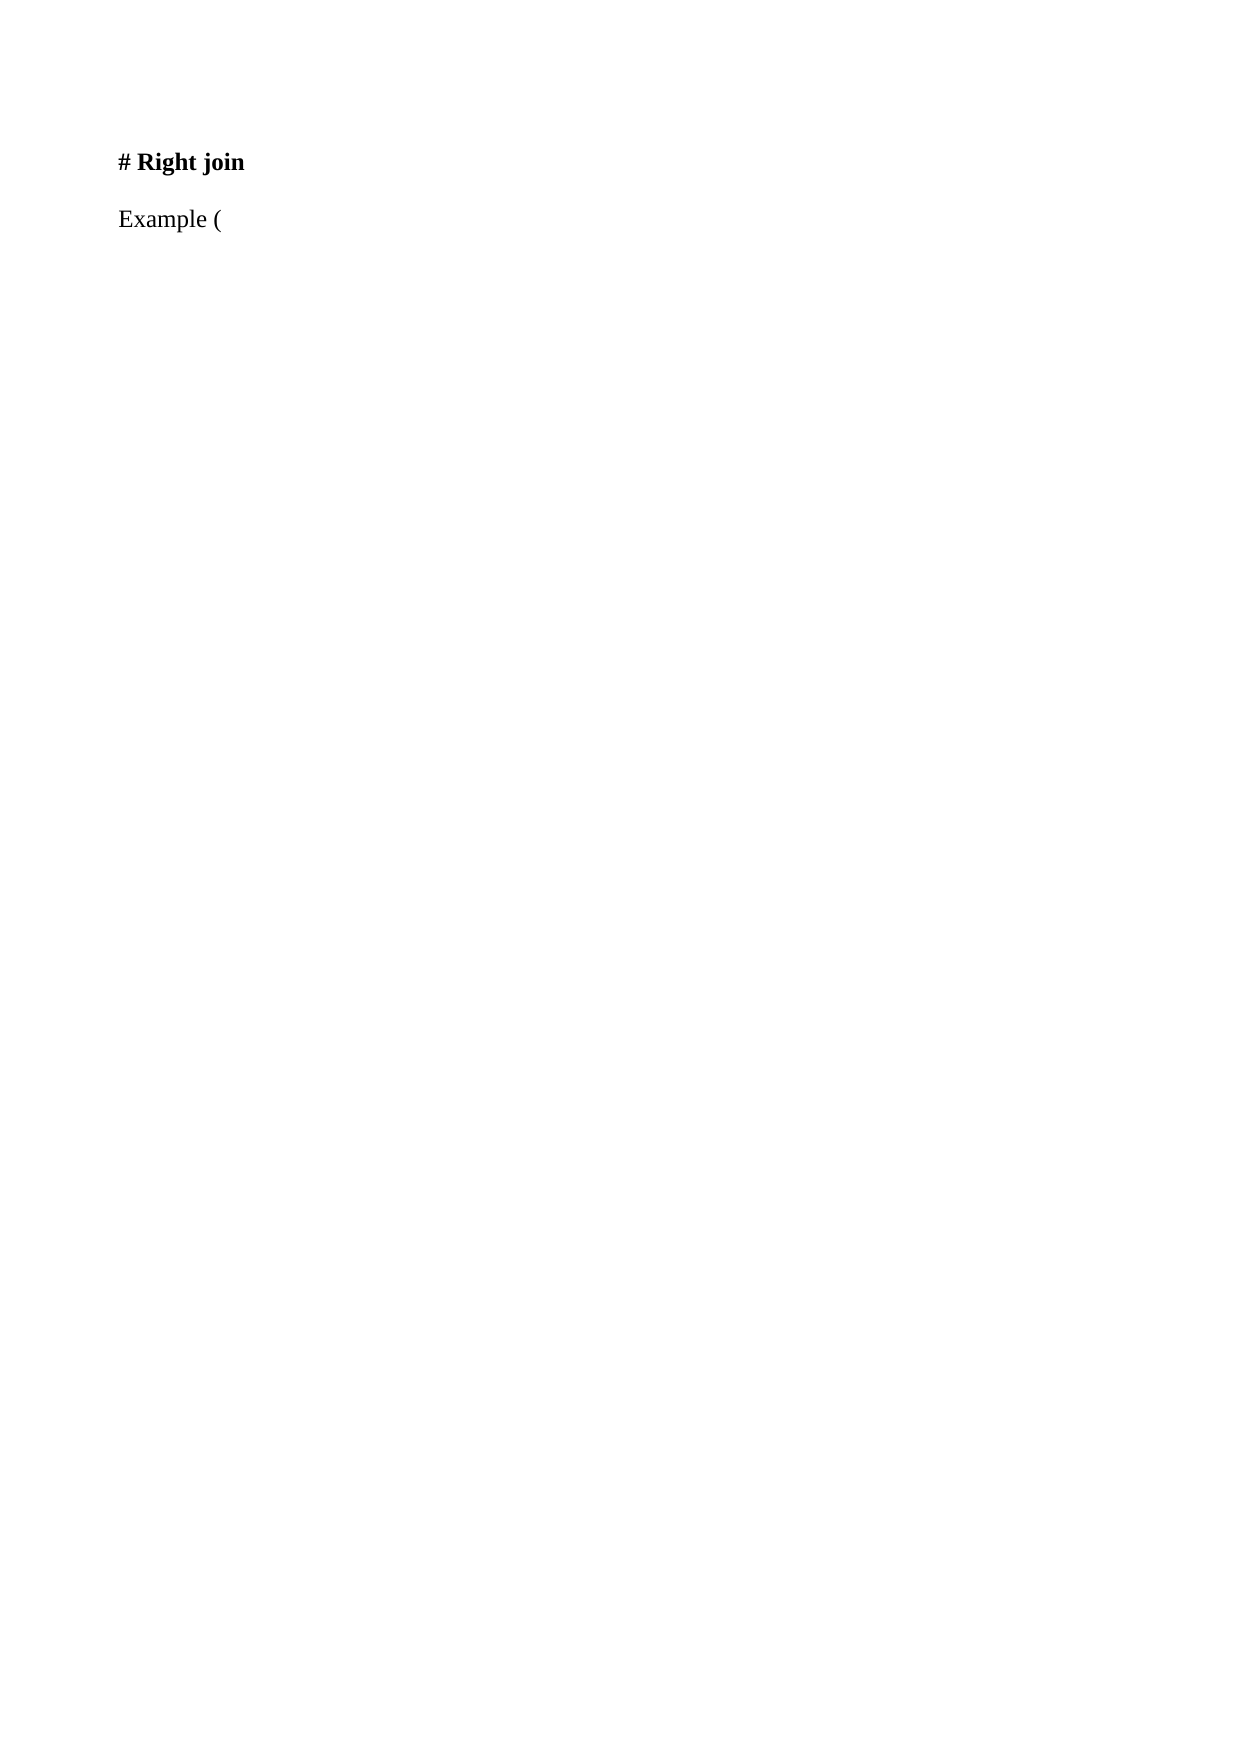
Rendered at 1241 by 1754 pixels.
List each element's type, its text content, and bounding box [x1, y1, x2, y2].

text # Right join [118, 147, 1122, 176]
text Example ( [118, 204, 1122, 233]
